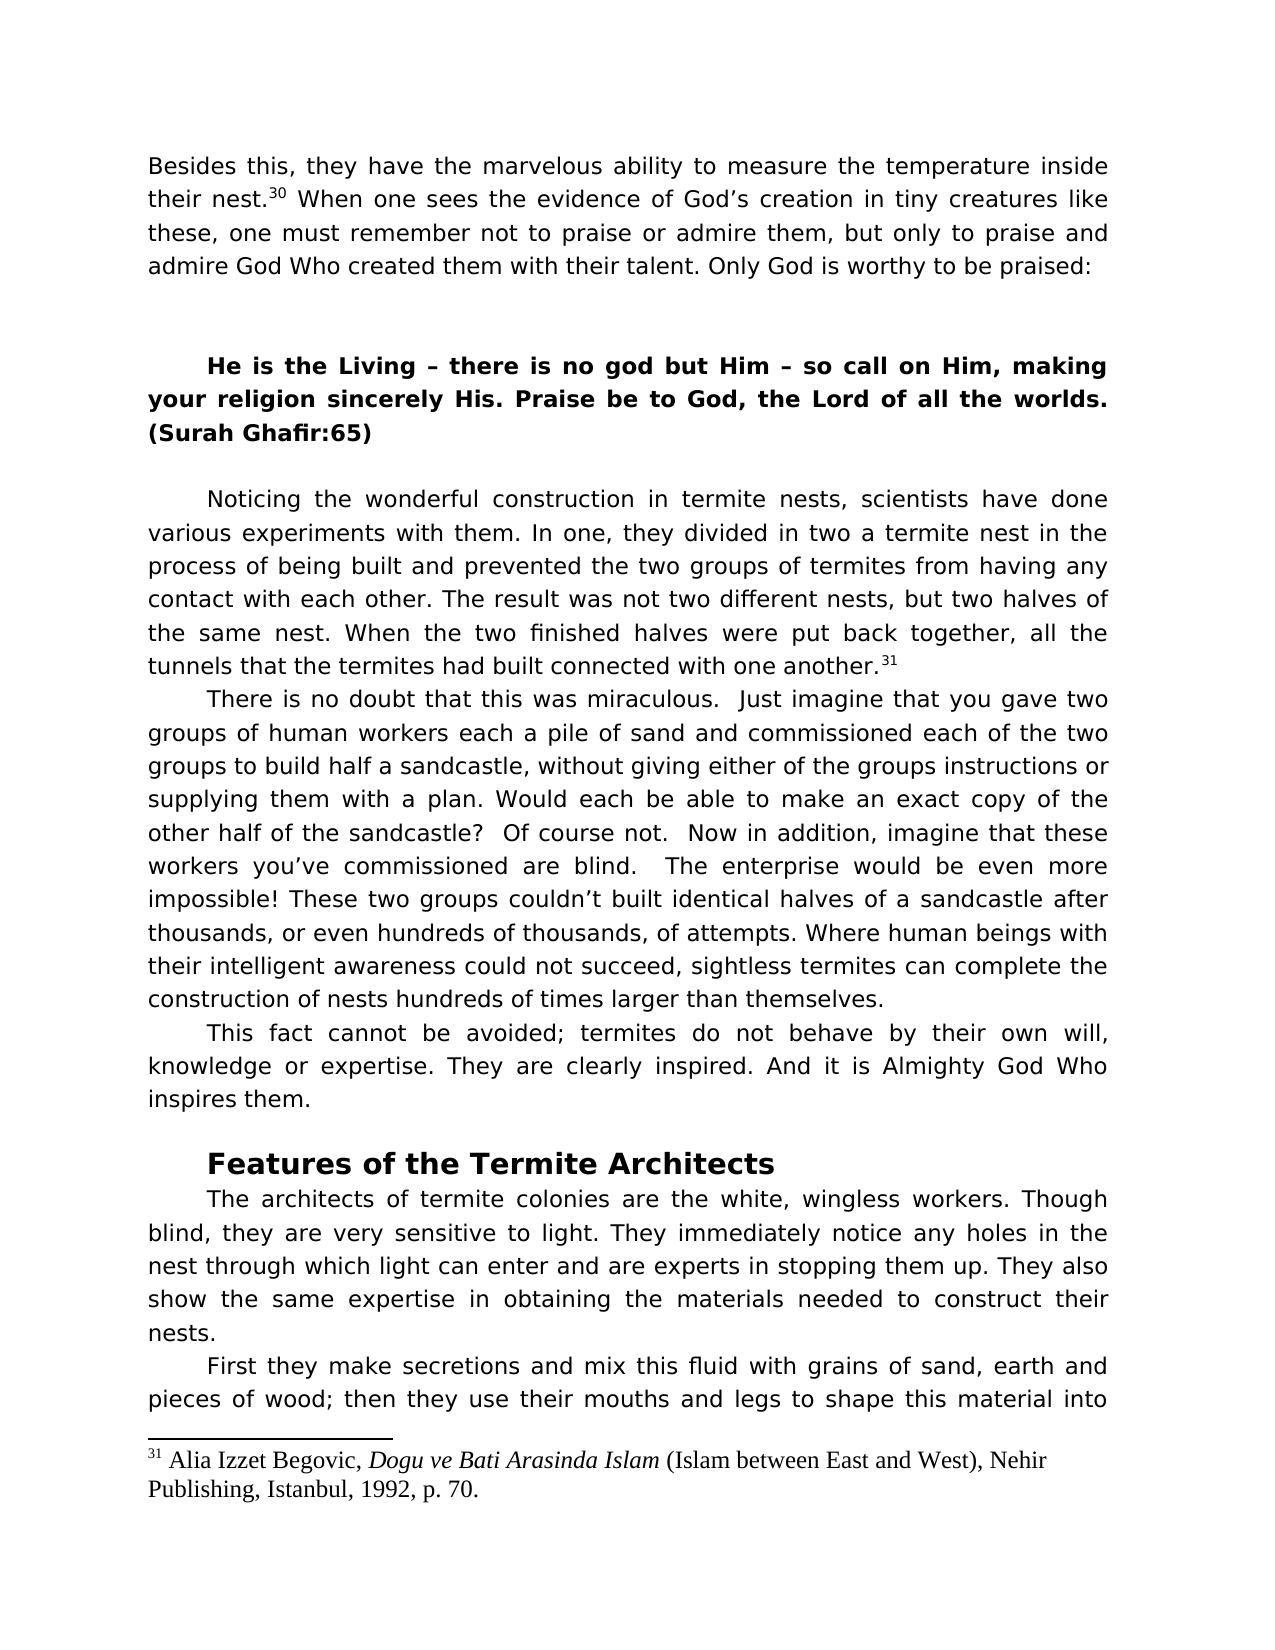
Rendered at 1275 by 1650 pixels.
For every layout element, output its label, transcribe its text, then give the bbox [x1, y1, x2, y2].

text There is no doubt that this was miraculous. Just imagine that you gave two groups of human workers each a pile of sand and commissioned each of the two groups to build half a sandcastle, without giving either of the groups instructions or supplying them with a plan. Would each be able to make an exact copy of the other half of the sandcastle? Of course not. Now in addition, imagine that these workers you’ve commissioned are blind. The enterprise would be even more impossible! These two groups couldn’t built identical halves of a sandcastle after thousands, or even hundreds of thousands, of attempts. Where human beings with their intelligent awareness could not succeed, sightless termites can complete the construction of nests hundreds of times larger than themselves. [148, 681, 1110, 1014]
text This fact cannot be avoided; termites do not behave by their own will, knowledge or expertise. They are clearly inspired. And it is Almighty God Who inspires them. [148, 1014, 1110, 1114]
text Alia Izzet Begovic, Dogu ve Bati Arasinda Islam (Islam between East and West), Nehir Publishing, Istanbul, 1992, p. 70. [148, 1445, 1127, 1502]
text The architects of termite colonies are the white, wingless workers. Though blind, they are very sensitive to light. They immediately notice any holes in the nest through which light can enter and are experts in stopping them up. They also show the same expertise in obtaining the materials needed to construct their nests. [148, 1181, 1110, 1348]
text He is the Living – there is no god but Him – so call on Him, making your religion sincerely His. Praise be to God, the Lord of all the worlds. (Surah Ghafir:65) [148, 348, 1110, 448]
text Besides this, they have the marvelous ability to measure the temperature inside their nest. When one sees the evidence of God’s creation in tiny creatures like these, one must remember not to praise or admire them, but only to praise and admire God Who created them with their talent. Only God is worthy to be praised: [148, 148, 1110, 281]
text Features of the Termite Architects [148, 1148, 1110, 1181]
text Noticing the wonderful construction in termite nests, scientists have done various experiments with them. In one, they divided in two a termite nest in the process of being built and prevented the two groups of termites from having any contact with each other. The result was not two different nests, but two halves of the same nest. When the two finished halves were put back together, all the tunnels that the termites had built connected with one another. [148, 481, 1110, 681]
text First they make secretions and mix this fluid with grains of sand, earth and pieces of wood; then they use their mouths and legs to shape this material into [148, 1348, 1110, 1414]
